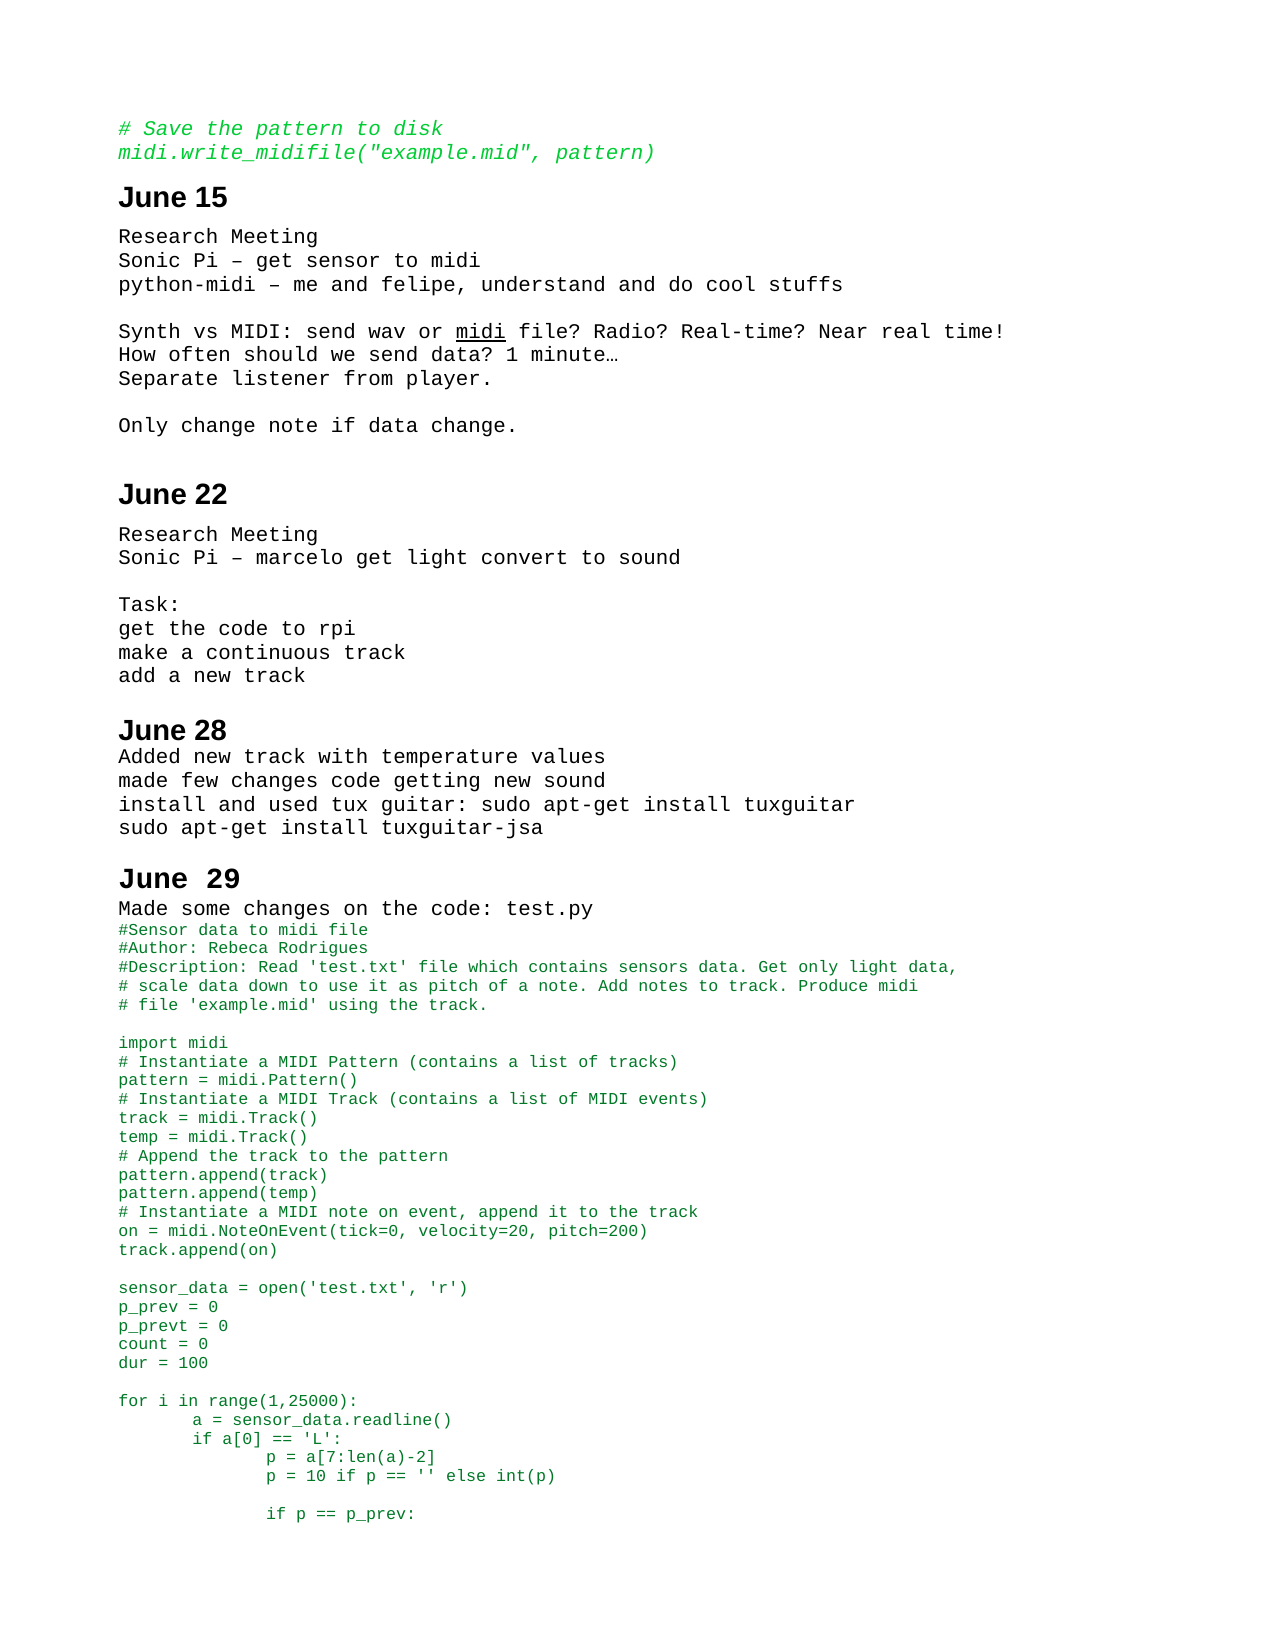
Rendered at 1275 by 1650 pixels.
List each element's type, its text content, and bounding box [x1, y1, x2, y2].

text temp = midi.Track() [118, 1128, 1157, 1147]
text Research Meeting [118, 226, 1157, 250]
text add a new track [118, 665, 1157, 689]
text made few changes code getting new sound [118, 770, 1157, 793]
text track = midi.Track() [118, 1110, 1157, 1128]
text # file 'example.mid' using the track. [118, 997, 1157, 1015]
text pattern.append(track) [118, 1166, 1157, 1185]
text # Instantiate a MIDI note on event, append it to the track [118, 1204, 1157, 1223]
text import midi [118, 1034, 1157, 1053]
text install and used tux guitar: sudo apt-get install tuxguitar [118, 793, 1157, 817]
text Separate listener from player. [118, 368, 1157, 392]
text Sonic Pi – marcelo get light convert to sound [118, 547, 1157, 571]
text Task: [118, 594, 1157, 618]
text count = 0 [118, 1336, 1157, 1355]
text # Instantiate a MIDI Pattern (contains a list of tracks) [118, 1053, 1157, 1072]
text #Description: Read 'test.txt' file which contains sensors data. Get only light data, [118, 959, 1157, 978]
text p_prev = 0 [118, 1298, 1157, 1317]
text a = sensor_data.readline() [118, 1411, 1157, 1430]
text p = a[7:len(a)-2] [118, 1449, 1157, 1468]
text if p == p_prev: [118, 1506, 1157, 1524]
text June 29 [118, 864, 1157, 897]
text Sonic Pi – get sensor to midi [118, 250, 1157, 273]
text on = midi.NoteOnEvent(tick=0, velocity=20, pitch=200) [118, 1223, 1157, 1242]
subtitle June 15 [118, 180, 1157, 214]
text track.append(on) [118, 1242, 1157, 1261]
text # Save the pattern to disk [118, 118, 1157, 142]
text #Author: Rebeca Rodrigues [118, 940, 1157, 959]
text How often should we send data? 1 minute… [118, 344, 1157, 368]
text Research Meeting [118, 523, 1157, 547]
text make a continuous track [118, 642, 1157, 665]
subtitle June 22 [118, 477, 1157, 511]
text # Append the track to the pattern [118, 1147, 1157, 1166]
text Only change note if data change. [118, 415, 1157, 439]
text pattern = midi.Pattern() [118, 1072, 1157, 1091]
text midi.write_midifile("example.mid", pattern) [118, 142, 1157, 165]
text # scale data down to use it as pitch of a note. Add notes to track. Produce midi [118, 978, 1157, 997]
text dur = 100 [118, 1355, 1157, 1374]
text sensor_data = open('test.txt', 'r') [118, 1279, 1157, 1298]
text Made some changes on the code: test.py [118, 897, 1157, 921]
text #Sensor data to midi file [118, 921, 1157, 940]
text for i in range(1,25000): [118, 1392, 1157, 1411]
text get the code to rpi [118, 618, 1157, 642]
text p_prevt = 0 [118, 1317, 1157, 1336]
text python-midi – me and felipe, understand and do cool stuffs [118, 273, 1157, 297]
text pattern.append(temp) [118, 1185, 1157, 1204]
text sudo apt-get install tuxguitar-jsa [118, 817, 1157, 841]
text Added new track with temperature values [118, 746, 1157, 770]
text p = 10 if p == '' else int(p) [118, 1468, 1157, 1487]
text # Instantiate a MIDI Track (contains a list of MIDI events) [118, 1091, 1157, 1110]
text if a[0] == 'L': [118, 1430, 1157, 1449]
text Synth vs MIDI: send wav or midi file? Radio? Real-time? Near real time! [118, 321, 1157, 344]
text June 28 [118, 713, 1157, 746]
